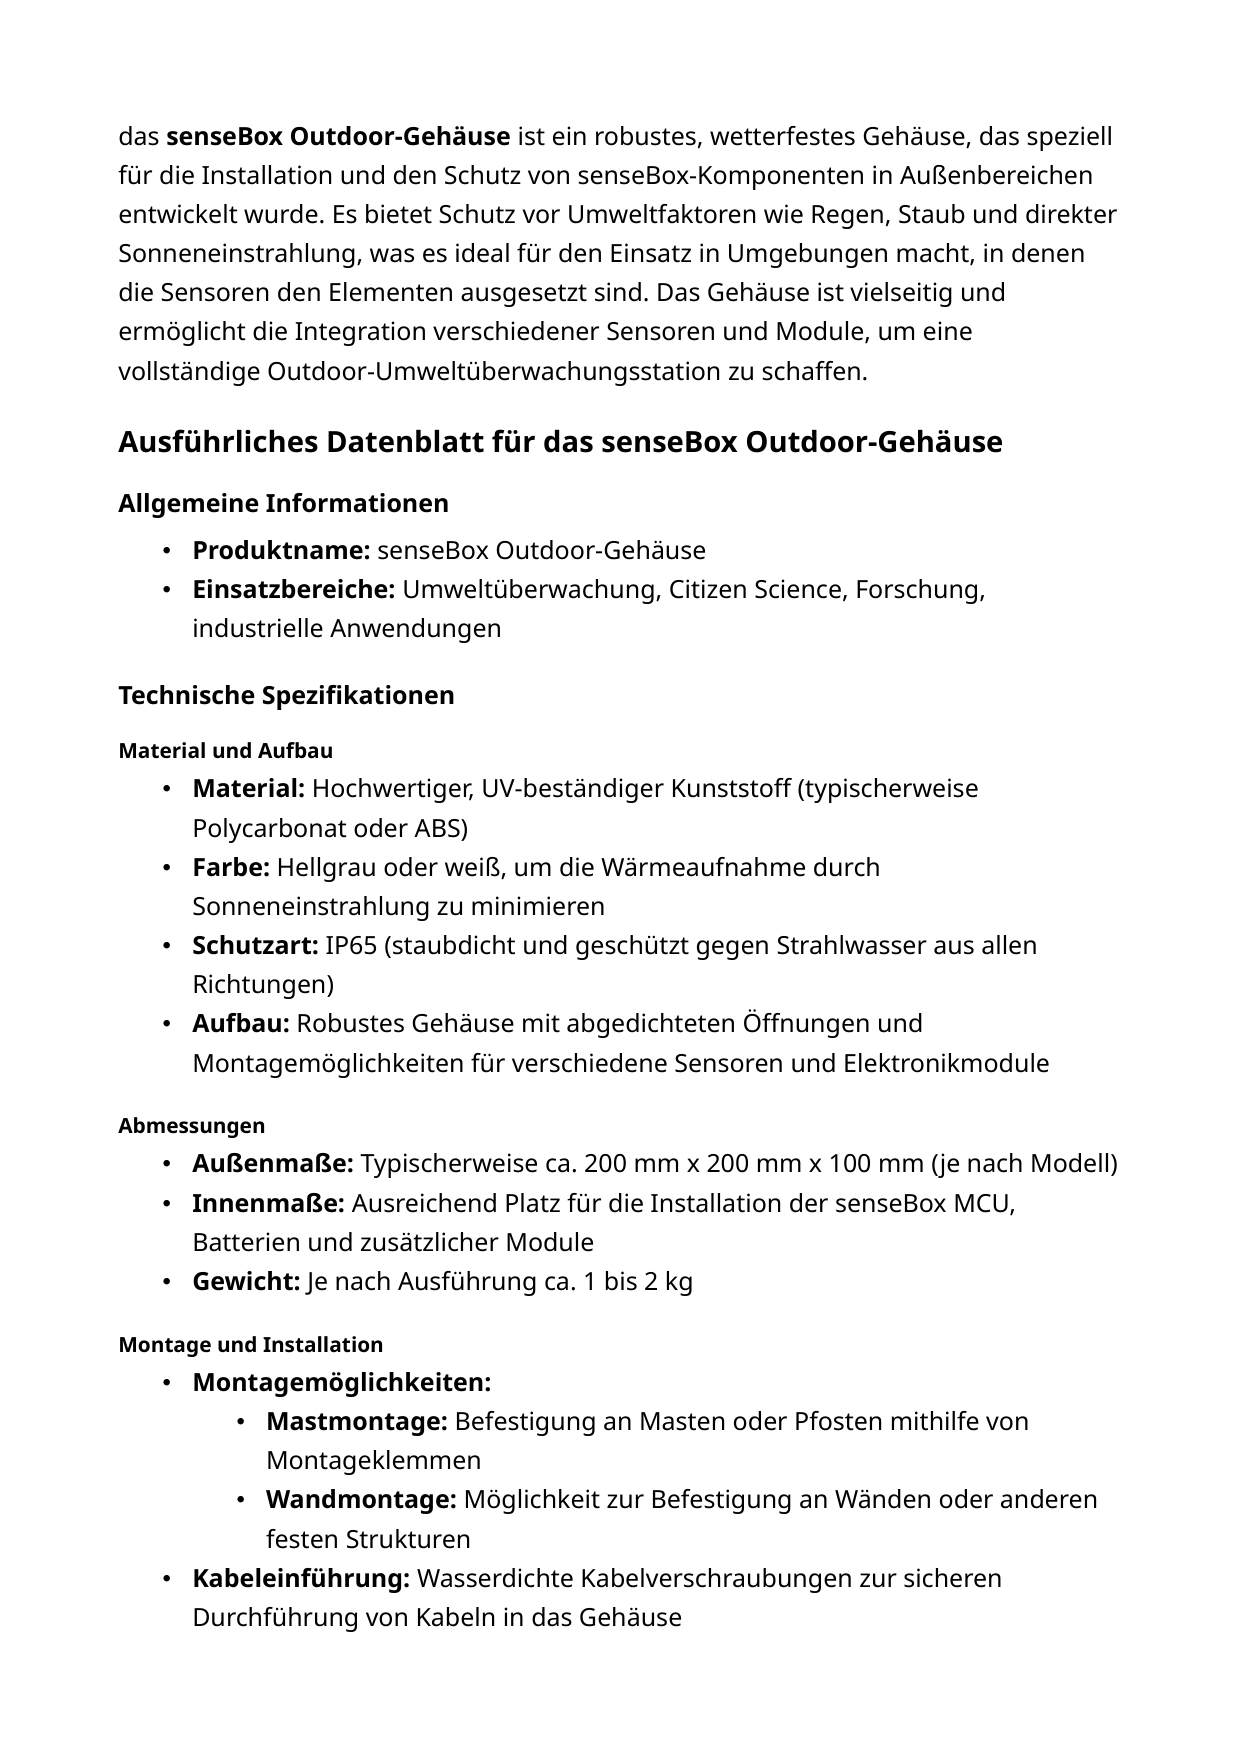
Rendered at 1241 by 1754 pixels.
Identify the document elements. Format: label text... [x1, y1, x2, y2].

list Aufbau: Robustes Gehäuse mit abgedichteten Öffnungen und Montagemöglichkeiten für verschiedene Sensoren und Elektronikmodule [162, 1006, 1122, 1079]
subtitle Abmessungen [118, 1111, 1122, 1140]
list Produktname: senseBox Outdoor-Gehäuse [162, 533, 1122, 567]
subtitle Allgemeine Informationen [118, 486, 1122, 520]
list Farbe: Hellgrau oder weiß, um die Wärmeaufnahme durch Sonneneinstrahlung zu minimieren [162, 849, 1122, 923]
list Gewicht: Je nach Ausführung ca. 1 bis 2 kg [162, 1264, 1122, 1298]
list Kabeleinführung: Wasserdichte Kabelverschraubungen zur sicheren Durchführung von Kabeln in das Gehäuse [162, 1560, 1122, 1634]
subtitle Technische Spezifikationen [118, 677, 1122, 711]
subtitle Material und Aufbau [118, 736, 1122, 765]
list Material: Hochwertiger, UV-beständiger Kunststoff (typischerweise Polycarbonat oder ABS) [162, 771, 1122, 844]
list Mastmontage: Befestigung an Masten oder Pfosten mithilfe von Montageklemmen [236, 1404, 1122, 1477]
subtitle Montage und Installation [118, 1330, 1122, 1358]
list Außenmaße: Typischerweise ca. 200 mm x 200 mm x 100 mm (je nach Modell) [162, 1146, 1122, 1180]
list Einsatzbereiche: Umweltüberwachung, Citizen Science, Forschung, industrielle Anwendungen [162, 572, 1122, 645]
list Wandmontage: Möglichkeit zur Befestigung an Wänden oder anderen festen Strukturen [236, 1482, 1122, 1555]
list Schutzart: IP65 (staubdicht und geschützt gegen Strahlwasser aus allen Richtungen) [162, 928, 1122, 1001]
text das senseBox Outdoor-Gehäuse ist ein robustes, wetterfestes Gehäuse, das speziell für die Installation und den Schutz von senseBox-Komponenten in Außenbereichen entwickelt wurde. Es bietet Schutz vor Umweltfaktoren wie Regen, Staub und direkter Sonneneinstrahlung, was es ideal für den Einsatz in Umgebungen macht, in denen die Sensoren den Elementen ausgesetzt sind. Das Gehäuse ist vielseitig und ermöglicht die Integration verschiedener Sensoren und Module, um eine vollständige Outdoor-Umweltüberwachungsstation zu schaffen. [118, 118, 1122, 387]
subtitle Ausführliches Datenblatt für das senseBox Outdoor-Gehäuse [118, 421, 1122, 461]
list Montagemöglichkeiten: [162, 1364, 1122, 1399]
list Innenmaße: Ausreichend Platz für die Installation der senseBox MCU, Batterien und zusätzlicher Module [162, 1185, 1122, 1258]
